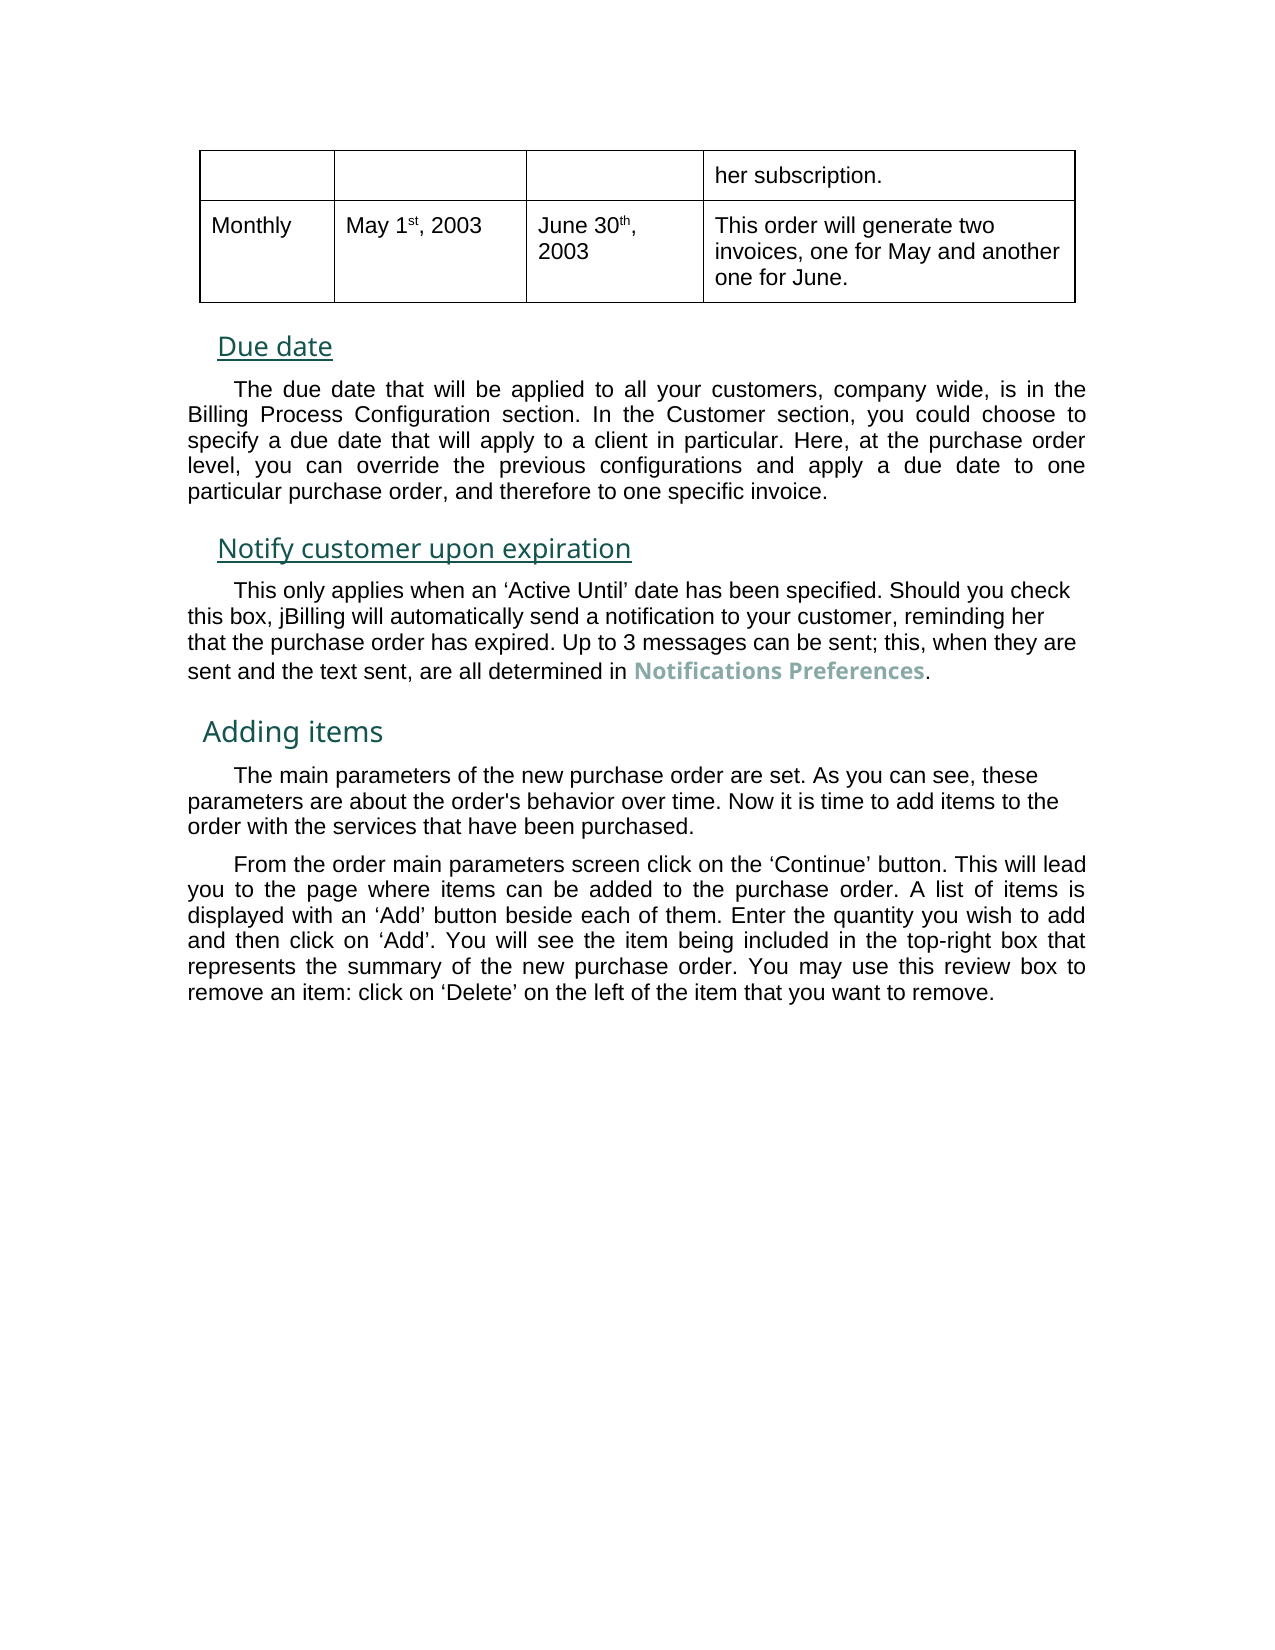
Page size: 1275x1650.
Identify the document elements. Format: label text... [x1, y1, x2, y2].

table_cell June 30th, 2003 [527, 201, 703, 302]
subtitle Adding items [202, 711, 1087, 751]
table_cell Monthly [201, 201, 334, 302]
table_cell [335, 151, 526, 200]
text From the order main parameters screen click on the ‘Continue’ button. This will lead you to the page where items can be added to the purchase order. A list of items is displayed with an ‘Add’ button beside each of them. Enter the quantity you wish to add and then click on ‘Add’. You will see the item being included in the top-right box that represents the summary of the new purchase order. You may use this review box to remove an item: click on ‘Delete’ on the left of the item that you want to remove. [187, 851, 1087, 1005]
text This only applies when an ‘Active Until’ date has been specified. Should you check this box, jBilling will automatically send a notification to your customer, reminding her that the purchase order has expired. Up to 3 messages can be sent; this, when they are sent and the text sent, are all determined in Notifications Preferences. [187, 578, 1087, 686]
text The main parameters of the new purchase order are set. As you can see, these parameters are about the order's behavior over time. Now it is time to add items to the order with the services that have been purchased. [187, 763, 1087, 839]
text The due date that will be applied to all your customers, company wide, is in the Billing Process Configuration section. In the Customer section, you could choose to specify a due date that will apply to a client in particular. Here, at the purchase order level, you can override the previous configurations and apply a due date to one particular purchase order, and therefore to one specific invoice. [187, 376, 1087, 504]
subtitle Due date [217, 328, 1087, 364]
table_cell May 1st, 2003 [335, 201, 526, 302]
table_cell her subscription. [704, 151, 1074, 200]
table_cell This order will generate two invoices, one for May and another one for June. [704, 201, 1074, 302]
table_cell [201, 151, 334, 200]
subtitle Notify customer upon expiration [217, 529, 1087, 566]
table_cell [527, 151, 703, 200]
